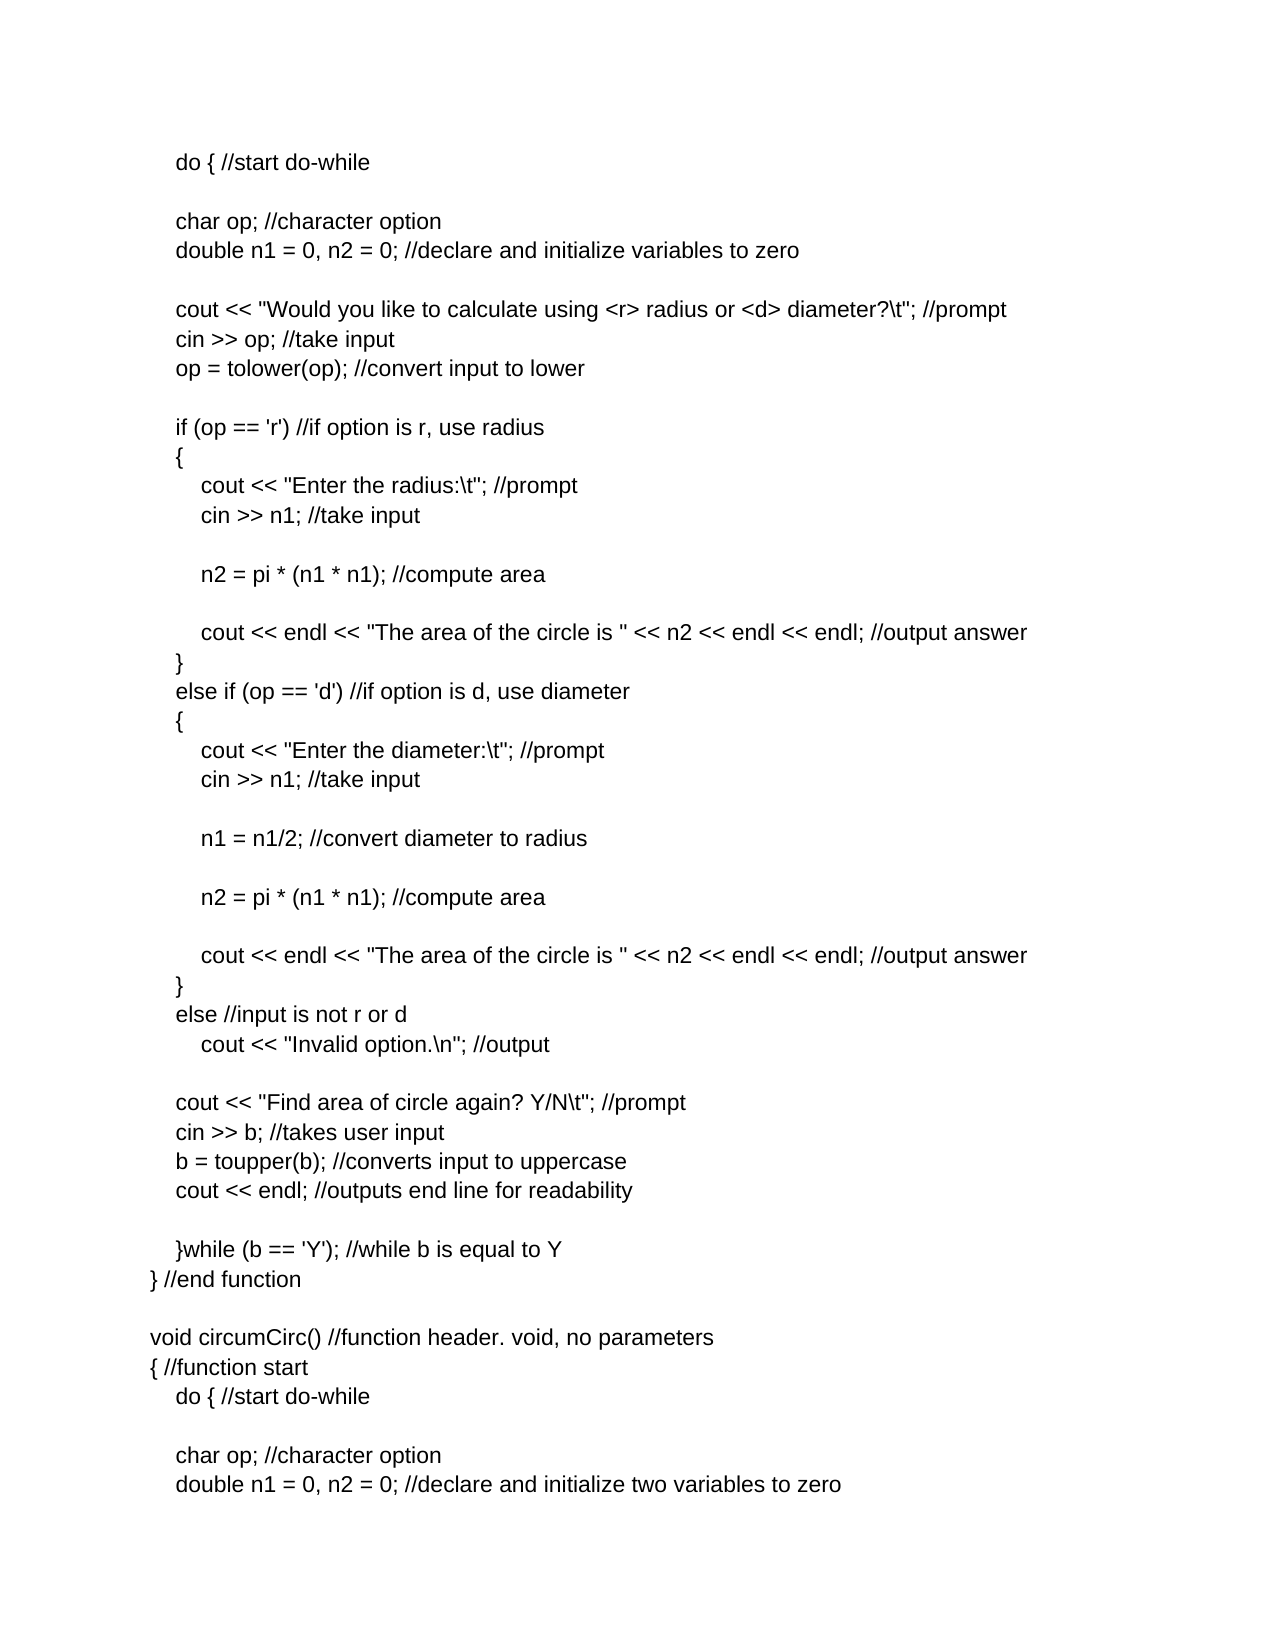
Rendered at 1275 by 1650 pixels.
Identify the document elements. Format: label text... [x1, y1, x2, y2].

text op = tolower(op); //convert input to lower [150, 356, 1125, 381]
text cin >> b; //takes user input [150, 1119, 1125, 1145]
text double n1 = 0, n2 = 0; //declare and initialize two variables to zero [150, 1472, 1125, 1497]
text cin >> n1; //take input [150, 767, 1125, 792]
text }while (b == 'Y'); //while b is equal to Y [150, 1237, 1125, 1262]
text char op; //character option [150, 209, 1125, 234]
text cout << endl; //outputs end line for readability [150, 1178, 1125, 1204]
text cin >> op; //take input [150, 326, 1125, 352]
text n2 = pi * (n1 * n1); //compute area [150, 884, 1125, 910]
text void circumCirc() //function header. void, no parameters [150, 1325, 1125, 1351]
text n1 = n1/2; //convert diameter to radius [150, 826, 1125, 851]
text { [150, 444, 1125, 469]
text } //end function [150, 1266, 1125, 1292]
text { [150, 708, 1125, 734]
text double n1 = 0, n2 = 0; //declare and initialize variables to zero [150, 238, 1125, 264]
text cout << "Find area of circle again? Y/N\t"; //prompt [150, 1090, 1125, 1116]
text else //input is not r or d [150, 1002, 1125, 1027]
text } [150, 649, 1125, 675]
text cout << endl << "The area of the circle is " << n2 << endl << endl; //output answer [150, 943, 1125, 969]
text cout << "Would you like to calculate using <r> radius or <d> diameter?\t"; //prompt [150, 297, 1125, 322]
text b = toupper(b); //converts input to uppercase [150, 1149, 1125, 1174]
text if (op == 'r') //if option is r, use radius [150, 414, 1125, 440]
text cout << endl << "The area of the circle is " << n2 << endl << endl; //output answer [150, 620, 1125, 646]
text n2 = pi * (n1 * n1); //compute area [150, 561, 1125, 587]
text do { //start do-while [150, 1384, 1125, 1409]
text char op; //character option [150, 1442, 1125, 1468]
text cout << "Enter the radius:\t"; //prompt [150, 473, 1125, 499]
text cin >> n1; //take input [150, 502, 1125, 528]
text cout << "Enter the diameter:\t"; //prompt [150, 737, 1125, 763]
text } [150, 972, 1125, 998]
text else if (op == 'd') //if option is d, use diameter [150, 679, 1125, 704]
text do { //start do-while [150, 150, 1125, 176]
text cout << "Invalid option.\n"; //output [150, 1031, 1125, 1057]
text { //function start [150, 1354, 1125, 1380]
